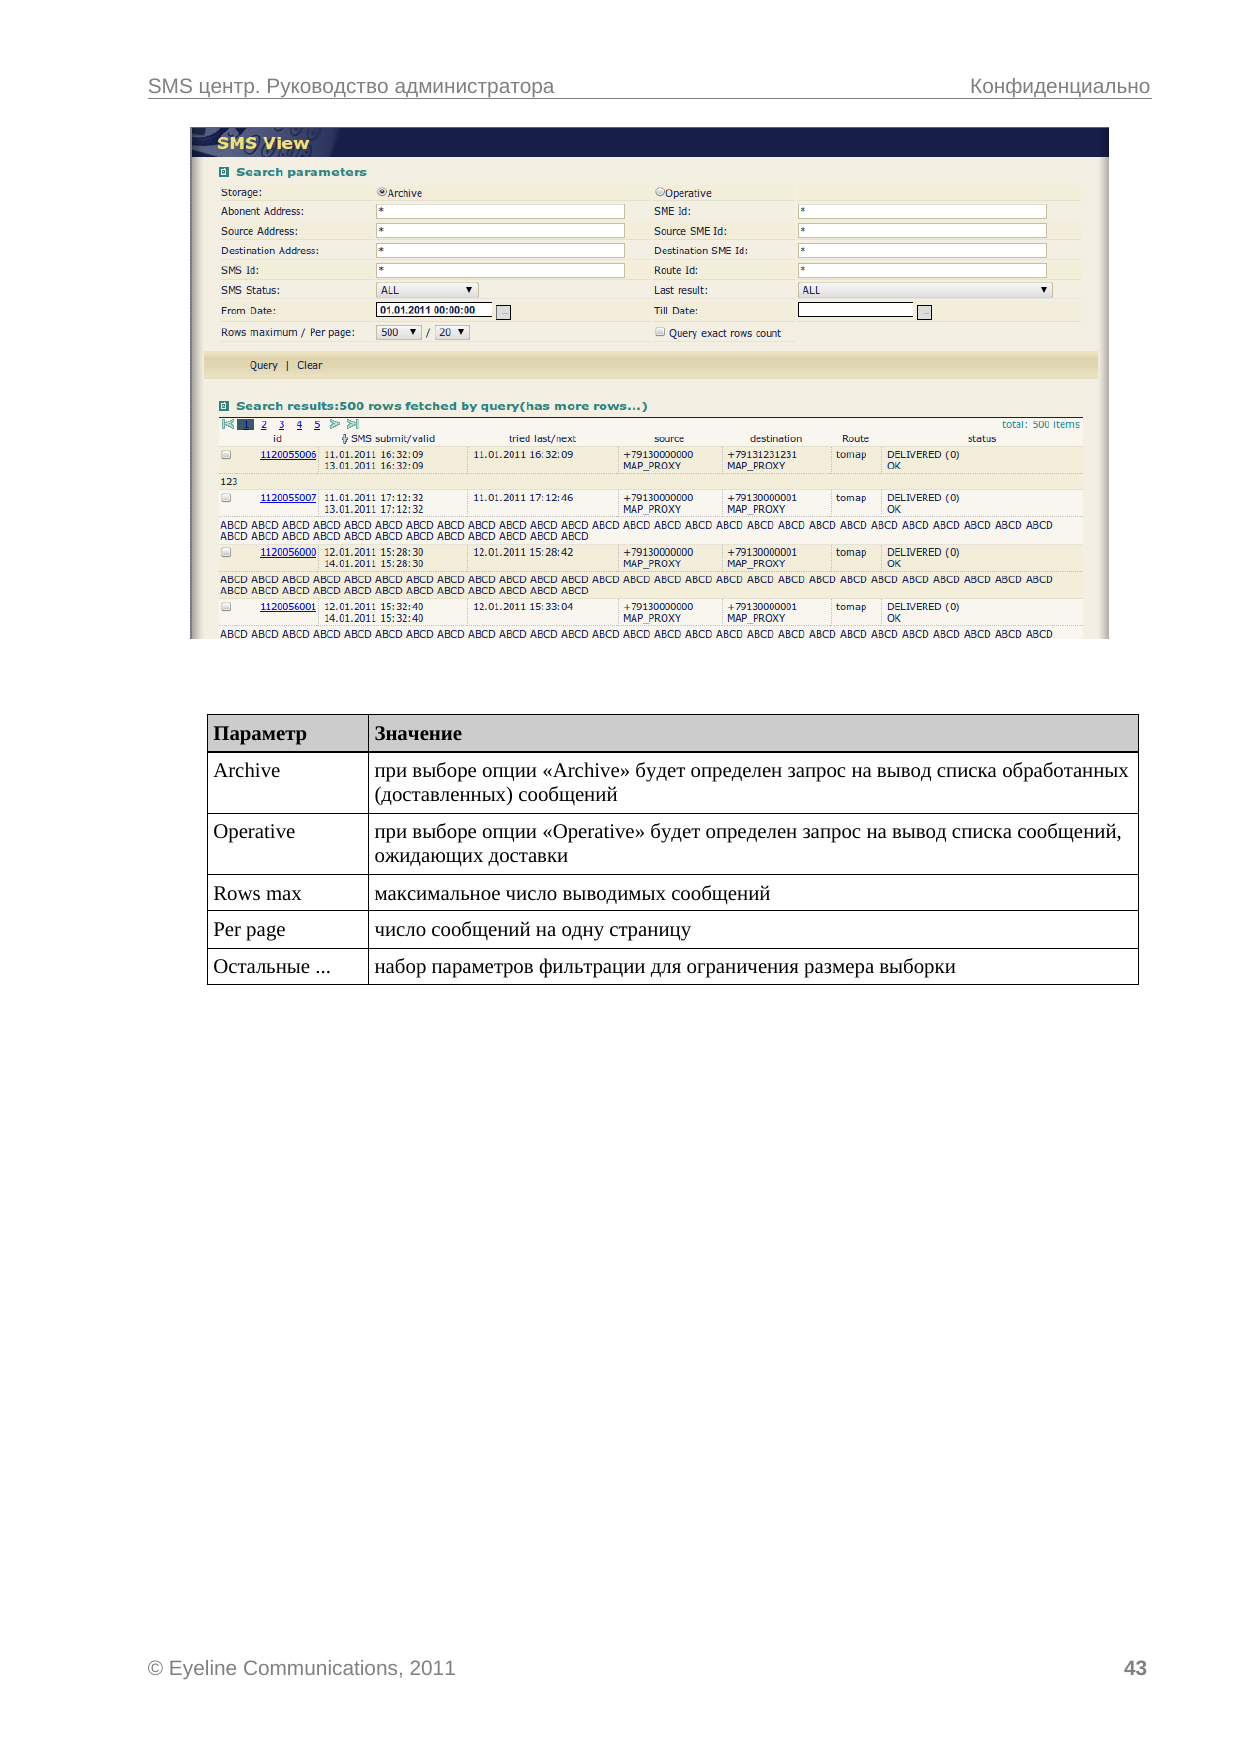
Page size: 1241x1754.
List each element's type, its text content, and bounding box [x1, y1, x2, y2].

table_header Значение [369, 715, 1138, 751]
table_cell Rows max [208, 875, 368, 910]
picture [190, 127, 1109, 639]
table_header Параметр [208, 715, 368, 751]
table_cell Operative [208, 814, 368, 873]
table_cell максимальное число выводимых сообщений [369, 875, 1138, 910]
table_cell набор параметров фильтрации для ограничения размера выборки [369, 949, 1138, 984]
table_cell Per page [208, 911, 368, 947]
table_cell при выборе опции «Archive» будет определен запрос на вывод списка обработанных (доставленных) сообщений [369, 753, 1138, 812]
table_cell Остальные ... [208, 949, 368, 984]
table_cell при выборе опции «Operative» будет определен запрос на вывод списка сообщений, ожидающих доставки [369, 814, 1138, 873]
table_cell Archive [208, 753, 368, 812]
table_cell число сообщений на одну страницу [369, 911, 1138, 947]
